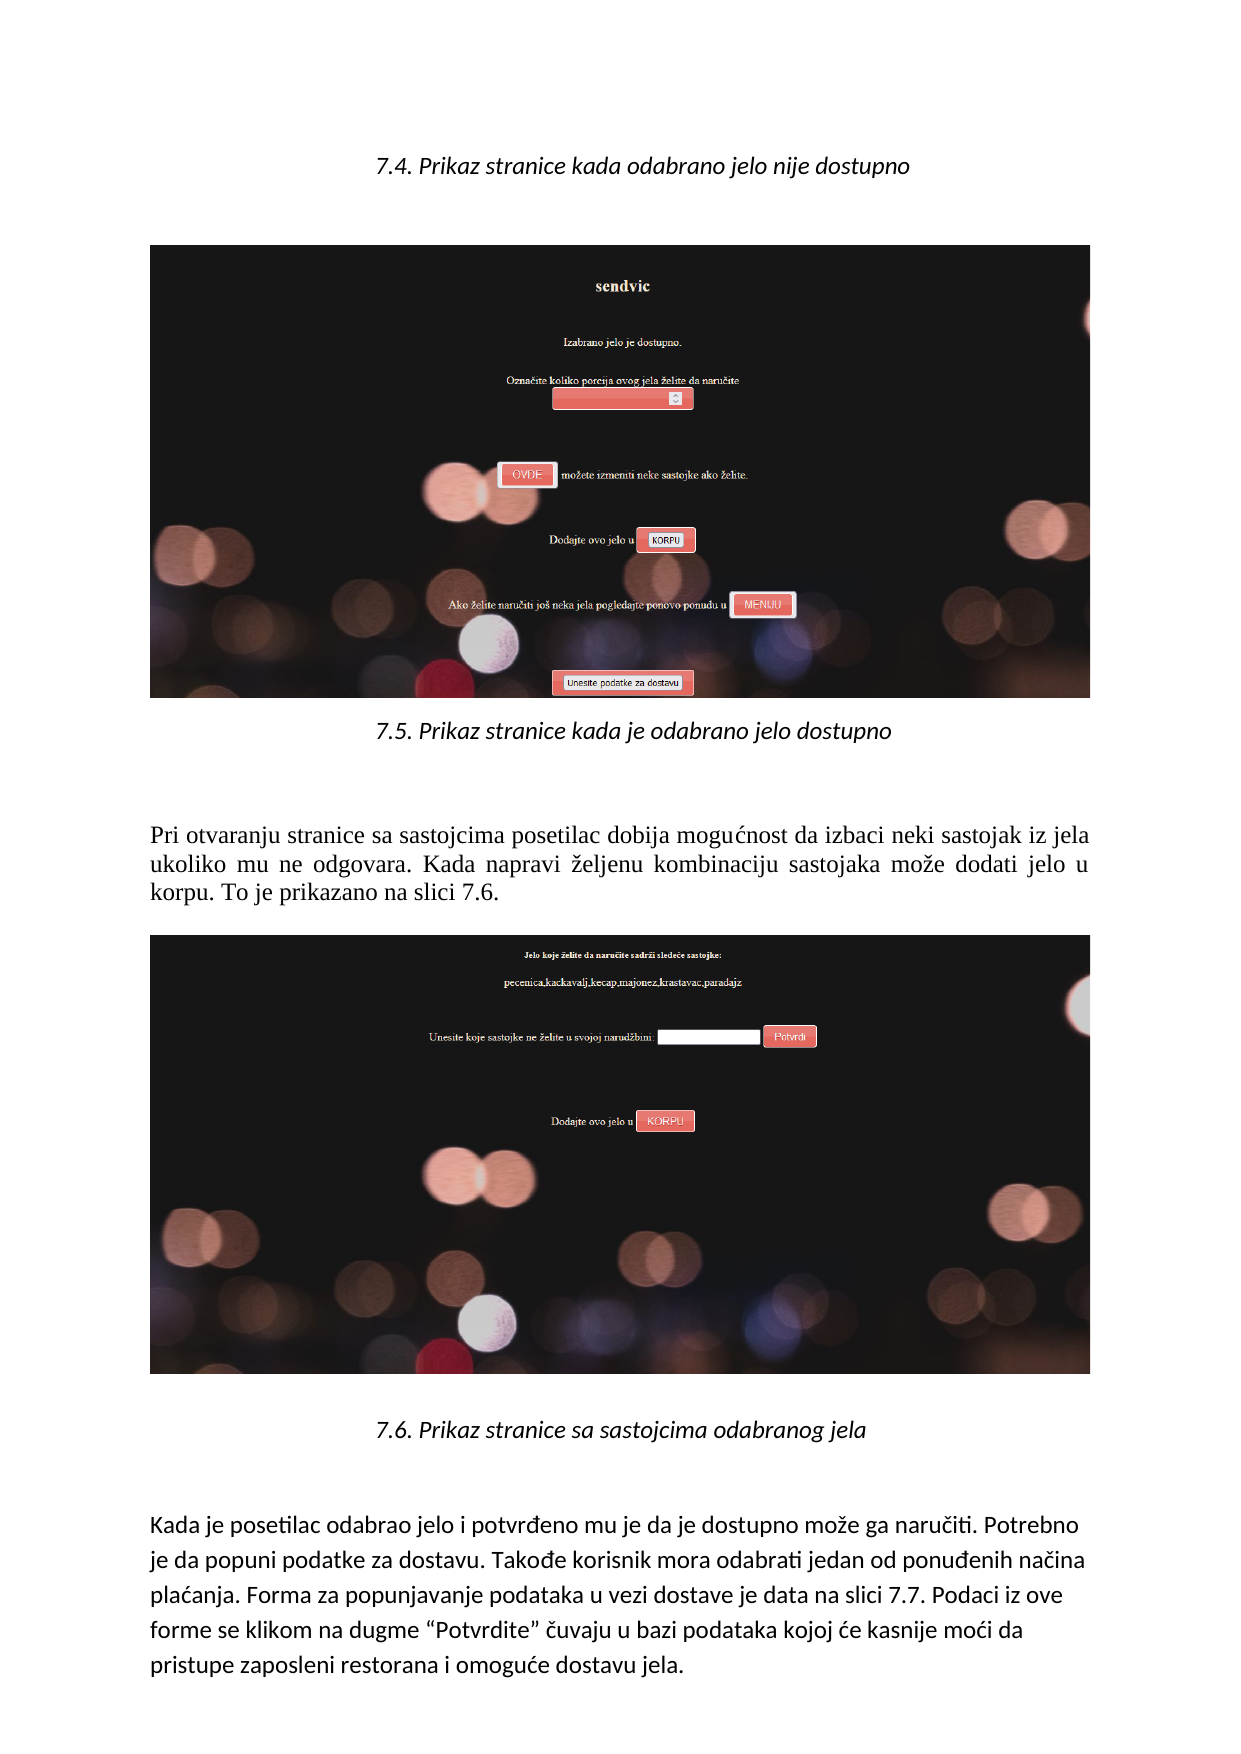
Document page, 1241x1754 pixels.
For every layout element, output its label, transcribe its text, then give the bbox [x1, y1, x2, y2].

picture [150, 245, 1091, 698]
picture [150, 935, 1091, 1374]
text 7.4. Prikaz stranice kada odabrano jelo nije dostupno [300, 150, 1090, 181]
text Pri otvaranju stranice sa sastojcima posetilac dobija mogućnost da izbaci neki sastojak iz jela ukoliko mu ne odgovara. Kada napravi željenu kombinaciju sastojaka može dodati jelo u korpu. To je prikazano na slici 7.6. [150, 820, 1090, 906]
text 7.5. Prikaz stranice kada je odabrano jelo dostupno [300, 715, 1090, 746]
text Kada je posetilac odabrao jelo i potvrđeno mu je da je dostupno može ga naručiti. Potrebno je da popuni podatke za dostavu. Takođe korisnik mora odabrati jedan od ponuđenih načina plaćanja. Forma za popunjavanje podataka u vezi dostave je data na slici 7.7. Podaci iz ove forme se klikom na dugme “Potvrdite” čuvaju u bazi podataka kojoj će kasnije moći da pristupe zaposleni restorana i omoguće dostavu jela. [150, 1509, 1090, 1680]
text 7.6. Prikaz stranice sa sastojcima odabranog jela [300, 1414, 1090, 1445]
